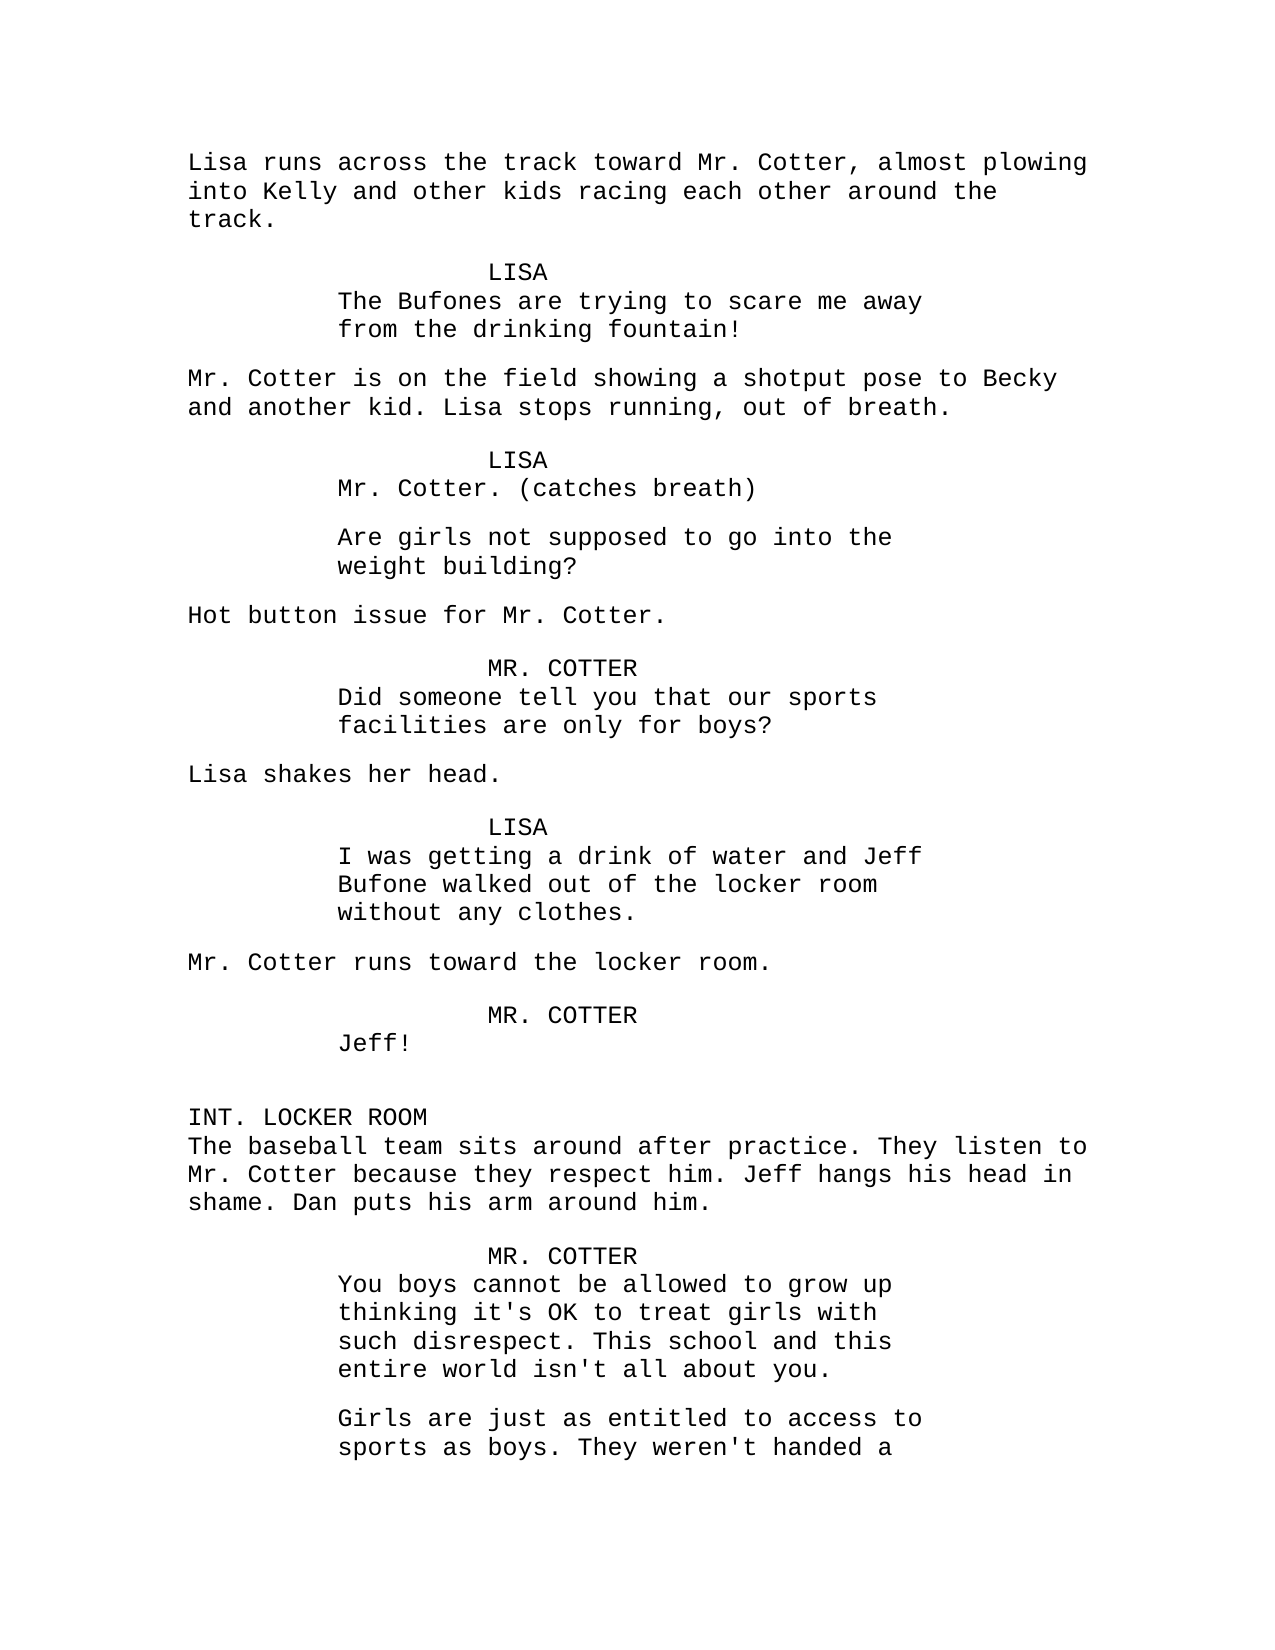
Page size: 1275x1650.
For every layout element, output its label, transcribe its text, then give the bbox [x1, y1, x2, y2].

subtitle INT. LOCKER ROOM [187, 1105, 1087, 1133]
text Mr. Cotter. (catches breath) [337, 476, 937, 504]
text Mr. Cotter runs toward the locker room. [187, 949, 1087, 977]
text LISA [187, 260, 1087, 288]
text Are girls not supposed to go into the weight building? [337, 525, 937, 582]
text The Bufones are trying to scare me away from the drinking fountain! [337, 288, 937, 345]
text Hot button issue for Mr. Cotter. [187, 602, 1087, 631]
text Lisa runs across the track toward Mr. Cotter, almost plowing into Kelly and other kids racing each other around the track. [187, 150, 1087, 235]
text LISA [187, 447, 1087, 476]
text MR. COTTER [187, 1002, 1087, 1031]
text Jeff! [337, 1031, 937, 1059]
text The baseball team sits around after practice. They listen to Mr. Cotter because they respect him. Jeff hangs his head in shame. Dan puts his arm around him. [187, 1133, 1087, 1218]
text LISA [187, 815, 1087, 843]
text MR. COTTER [187, 656, 1087, 684]
text MR. COTTER [187, 1243, 1087, 1272]
text I was getting a drink of water and Jeff Bufone walked out of the locker room without any clothes. [337, 843, 937, 928]
text Girls are just as entitled to access to sports as boys. They weren't handed a [337, 1406, 937, 1462]
text Did someone tell you that our sports facilities are only for boys? [337, 684, 937, 741]
text Lisa shakes her head. [187, 762, 1087, 790]
text Mr. Cotter is on the field showing a shotput pose to Becky and another kid. Lisa stops running, out of breath. [187, 366, 1087, 422]
text You boys cannot be allowed to grow up thinking it's OK to treat girls with such disrespect. This school and this entire world isn't all about you. [337, 1272, 937, 1385]
